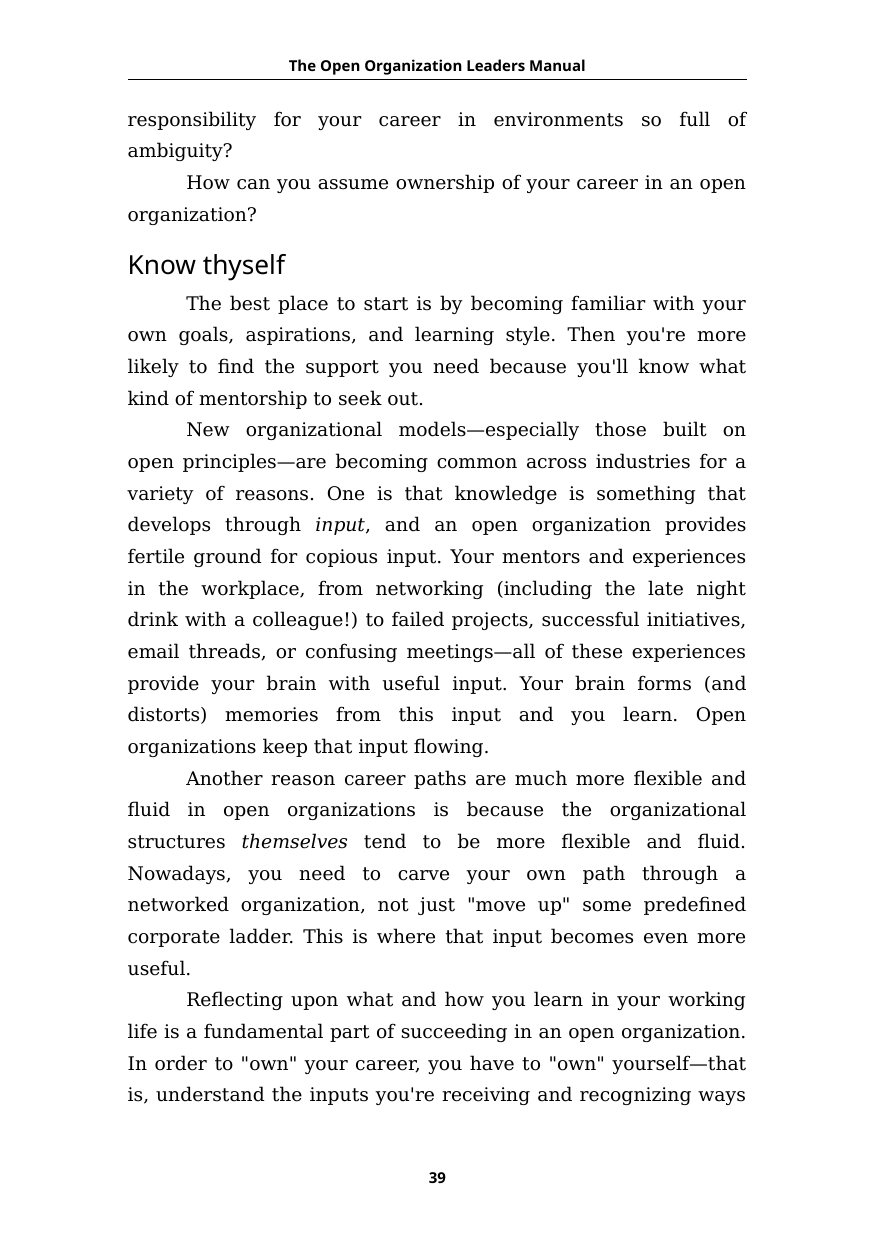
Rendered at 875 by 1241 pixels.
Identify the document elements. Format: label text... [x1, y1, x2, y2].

text Another reason career paths are much more flexible and fluid in open organizations is because the organizational structures themselves tend to be more flexible and fluid. Nowadays, you need to carve your own path through a networked organization, not just "move up" some predefined corporate ladder. This is where that input becomes even more useful. [127, 768, 747, 979]
text New organizational models—especially those built on open principles—are becoming common across industries for a variety of reasons. One is that knowledge is something that develops through input, and an open organization provides fertile ground for copious input. Your mentors and experiences in the workplace, from networking (including the late night drink with a colleague!) to failed projects, successful initiatives, email threads, or confusing meetings—all of these experiences provide your brain with useful input. Your brain forms (and distorts) memories from this input and you learn. Open organizations keep that input flowing. [127, 419, 747, 758]
text responsibility for your career in environments so full of ambiguity? [127, 109, 747, 162]
text The best place to start is by becoming familiar with your own goals, aspirations, and learning style. Then you're more likely to find the support you need because you'll know what kind of mentorship to seek out. [127, 293, 747, 409]
subtitle Know thyself [127, 250, 747, 281]
text How can you assume ownership of your career in an open organization? [127, 172, 747, 226]
text Reflecting upon what and how you learn in your working life is a fundamental part of succeeding in an open organization. In order to "own" your career, you have to "own" yourself—that is, understand the inputs you're receiving and recognizing ways [127, 989, 747, 1106]
